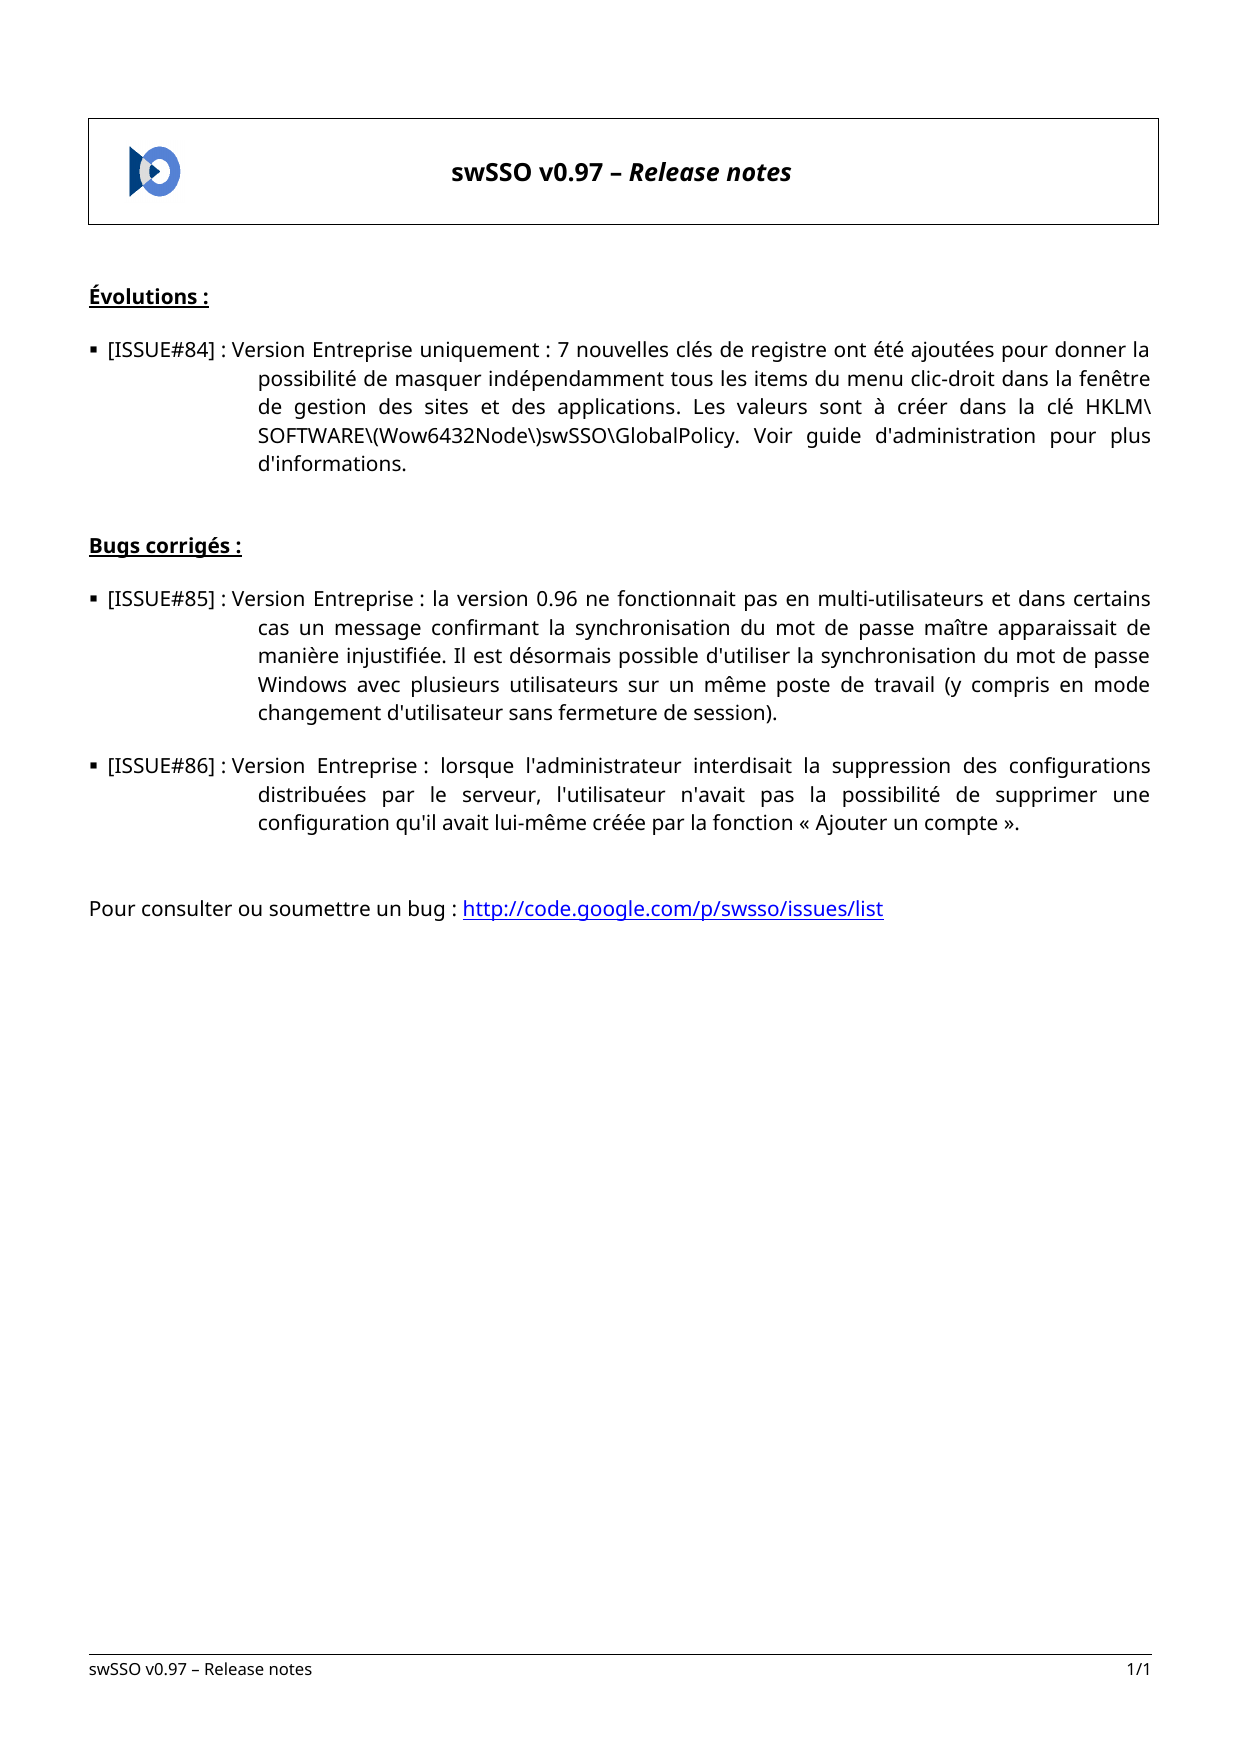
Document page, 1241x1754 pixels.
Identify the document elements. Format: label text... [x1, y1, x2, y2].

table_header [89, 119, 220, 224]
text Bugs corrigés : [89, 531, 1152, 559]
list [ISSUE#85] : Version Entreprise : la version 0.96 ne fonctionnait pas en multi-utilisateurs et dans certains cas un message confirmant la synchronisation du mot de passe maître apparaissait de manière injustifiée. Il est désormais possible d'utiliser la synchronisation du mot de passe Windows avec plusieurs utilisateurs sur un même poste de travail (y compris en mode changement d'utilisateur sans fermeture de session). [89, 584, 1152, 727]
list [ISSUE#86] : Version Entreprise : lorsque l'administrateur interdisait la suppression des configurations distribuées par le serveur, l'utilisateur n'avait pas la possibilité de supprimer une configuration qu'il avait lui-même créée par la fonction « Ajouter un compte ». [89, 752, 1152, 837]
list [ISSUE#84] : Version Entreprise uniquement : 7 nouvelles clés de registre ont été ajoutées pour donner la possibilité de masquer indépendamment tous les items du menu clic-droit dans la fenêtre de gestion des sites et des applications. Les valeurs sont à créer dans la clé HKLM\SOFTWARE\(Wow6432Node\)swSSO\GlobalPolicy. Voir guide d'administration pour plus d'informations. [89, 335, 1152, 478]
table_header swSSO v0.97 – Release notes [220, 119, 1026, 224]
text Pour consulter ou soumettre un bug : http://code.google.com/p/swsso/issues/list [89, 894, 1152, 923]
table_header [1026, 119, 1158, 224]
picture [124, 140, 185, 203]
text Évolutions : [89, 282, 1152, 310]
